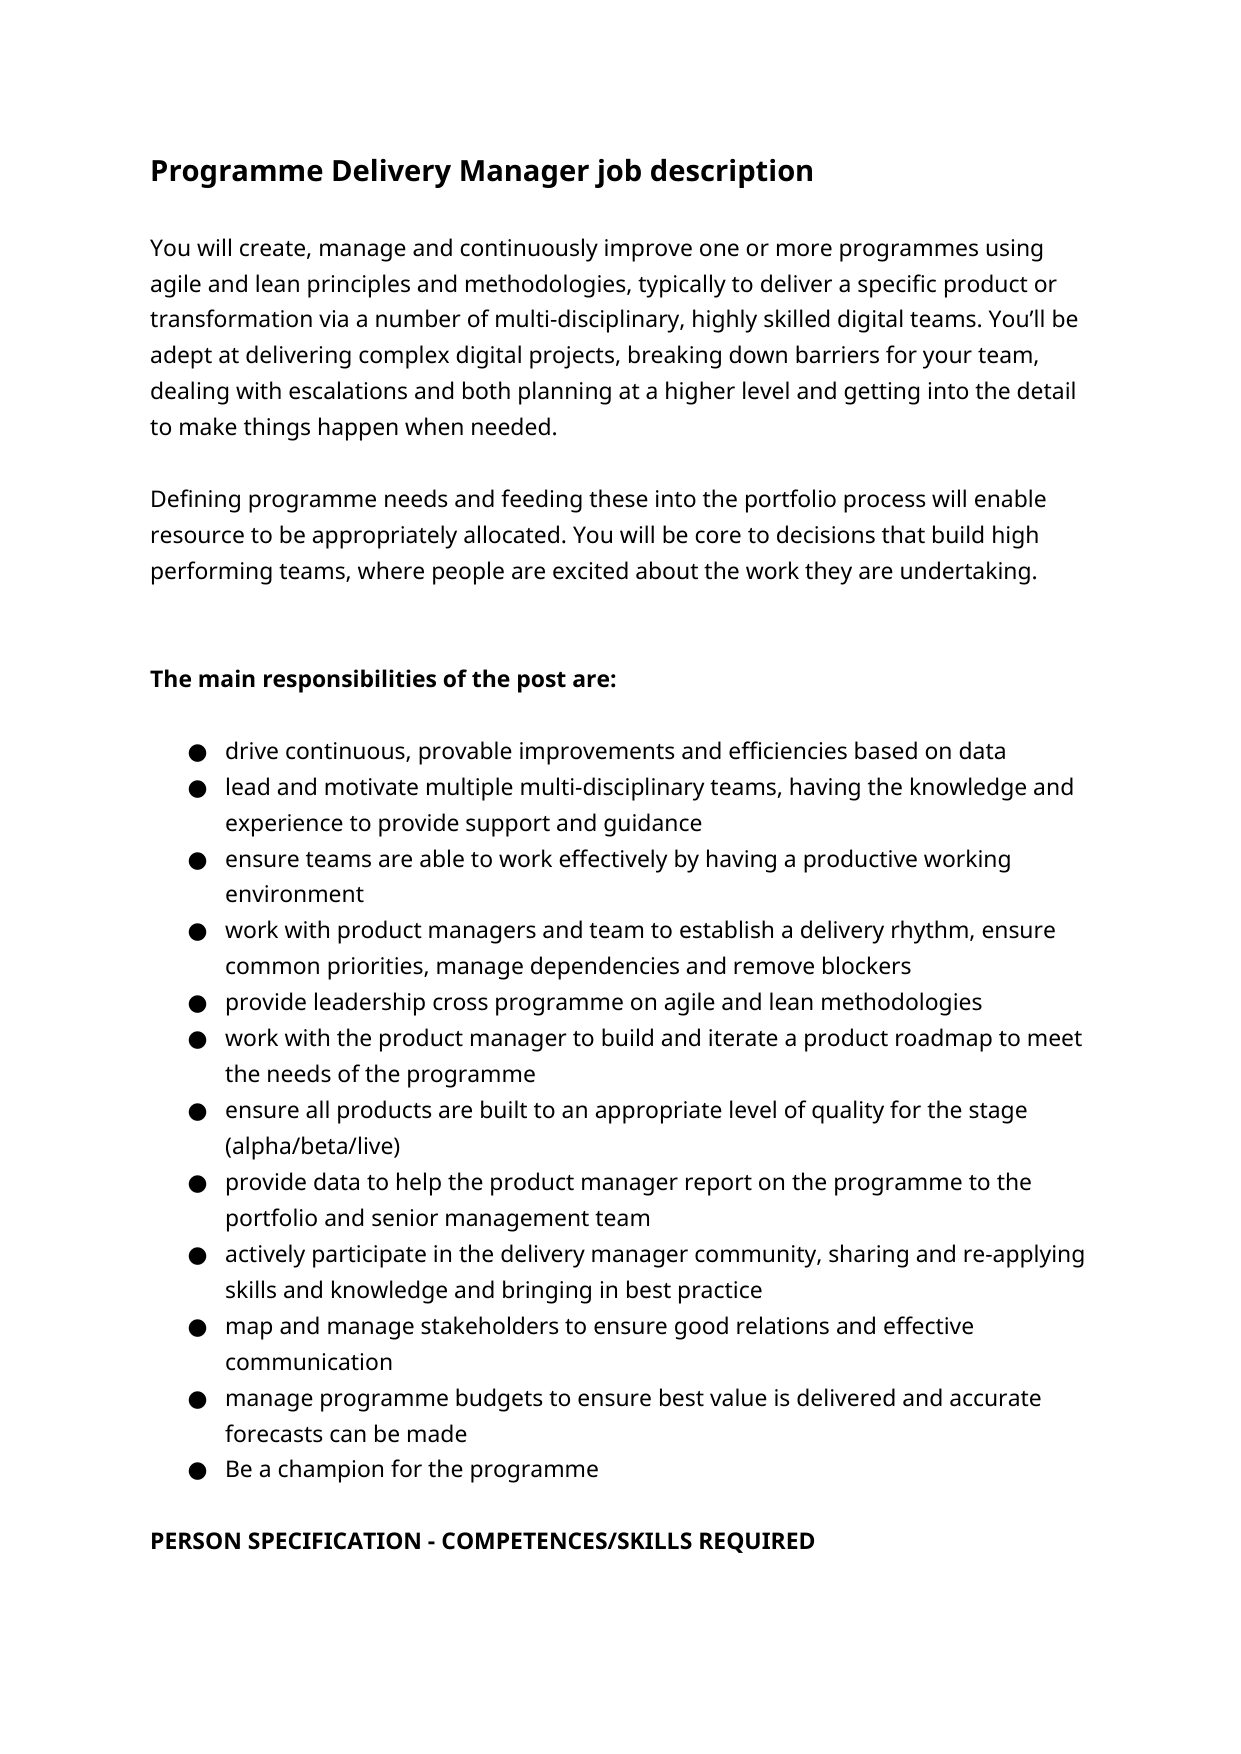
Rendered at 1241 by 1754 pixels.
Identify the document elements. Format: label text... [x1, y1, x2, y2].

list actively participate in the delivery manager community, sharing and re-applying skills and knowledge and bringing in best practice [187, 1238, 1090, 1305]
text You will create, manage and continuously improve one or more programmes using agile and lean principles and methodologies, typically to deliver a specific product or transformation via a number of multi-disciplinary, highly skilled digital teams. You’ll be adept at delivering complex digital projects, breaking down barriers for your team, dealing with escalations and both planning at a higher level and getting into the detail to make things happen when needed. [150, 232, 1090, 442]
list manage programme budgets to ensure best value is delivered and accurate forecasts can be made [187, 1382, 1090, 1449]
text PERSON SPECIFICATION - COMPETENCES/SKILLS REQUIRED [150, 1525, 1090, 1557]
list Be a champion for the programme [187, 1453, 1090, 1485]
list ensure all products are built to an appropriate level of quality for the stage (alpha/beta/live) [187, 1094, 1090, 1161]
list work with the product manager to build and iterate a product roadmap to meet the needs of the programme [187, 1022, 1090, 1089]
list map and manage stakeholders to ensure good relations and effective communication [187, 1310, 1090, 1377]
text Defining programme needs and feeding these into the portfolio process will enable resource to be appropriately allocated. You will be core to decisions that build high performing teams, where people are excited about the work they are undertaking. [150, 483, 1090, 586]
text The main responsibilities of the post are: [150, 663, 1090, 694]
list ensure teams are able to work effectively by having a productive working environment [187, 842, 1090, 910]
text Programme Delivery Manager job description [150, 150, 1090, 190]
list drive continuous, provable improvements and efficiencies based on data [187, 735, 1090, 766]
list provide leadership cross programme on agile and lean methodologies [187, 986, 1090, 1017]
list provide data to help the product manager report on the programme to the portfolio and senior management team [187, 1166, 1090, 1233]
list lead and motivate multiple multi-disciplinary teams, having the knowledge and experience to provide support and guidance [187, 771, 1090, 838]
list work with product managers and team to establish a delivery rhythm, ensure common priorities, manage dependencies and remove blockers [187, 914, 1090, 982]
